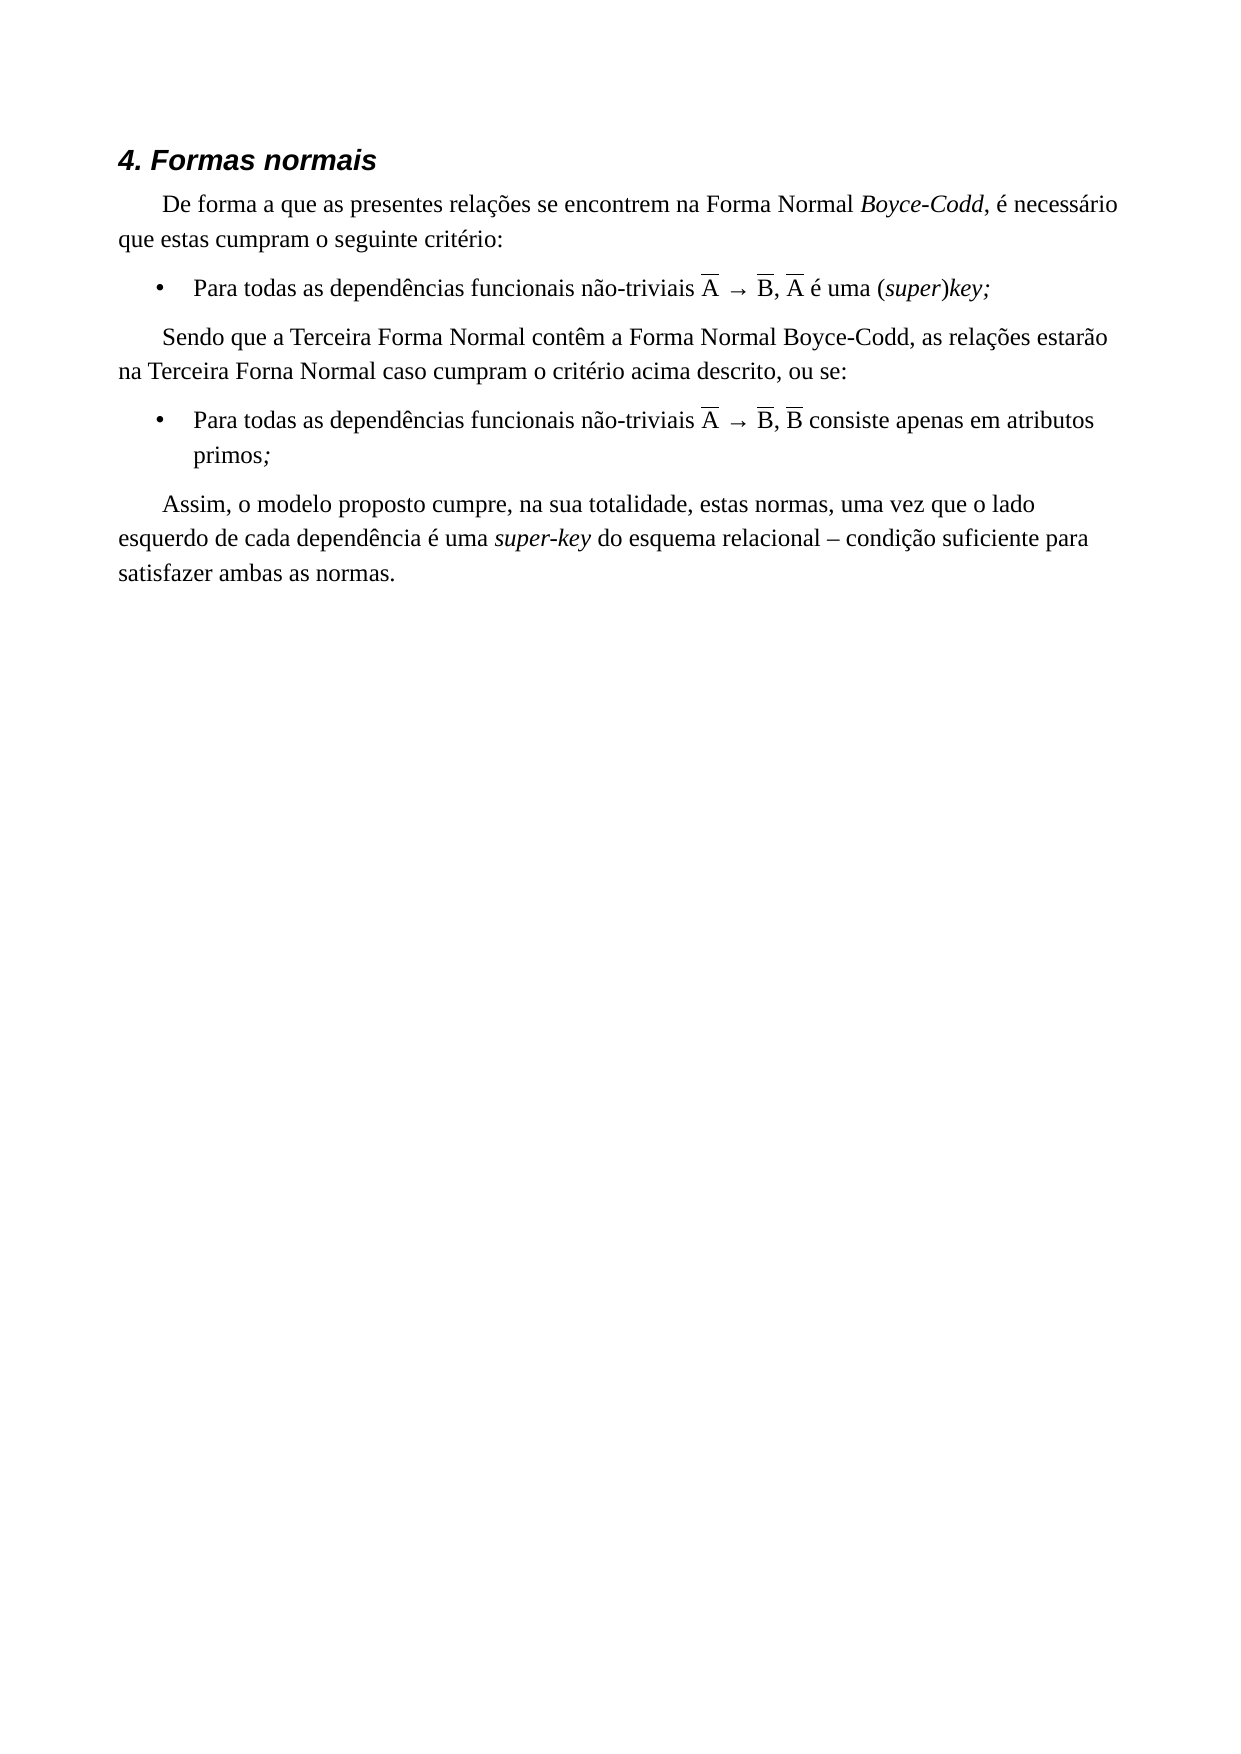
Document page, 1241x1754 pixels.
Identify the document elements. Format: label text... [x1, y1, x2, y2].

subtitle 4. Formas normais [118, 143, 1122, 177]
text Assim, o modelo proposto cumpre, na sua totalidade, estas normas, uma vez que o lado esquerdo de cada dependência é uma super-key do esquema relacional – condição suficiente para satisfazer ambas as normas. [118, 489, 1122, 587]
list Para todas as dependências funcionais não-triviais A → B, B consiste apenas em atributos primos; [156, 405, 1122, 468]
text De forma a que as presentes relações se encontrem na Forma Normal Boyce-Codd, é necessário que estas cumpram o seguinte critério: [118, 189, 1122, 252]
list Para todas as dependências funcionais não-triviais A → B, A é uma (super)key; [156, 273, 1122, 301]
text Sendo que a Terceira Forma Normal contêm a Forma Normal Boyce-Codd, as relações estarão na Terceira Forna Normal caso cumpram o critério acima descrito, ou se: [118, 322, 1122, 385]
